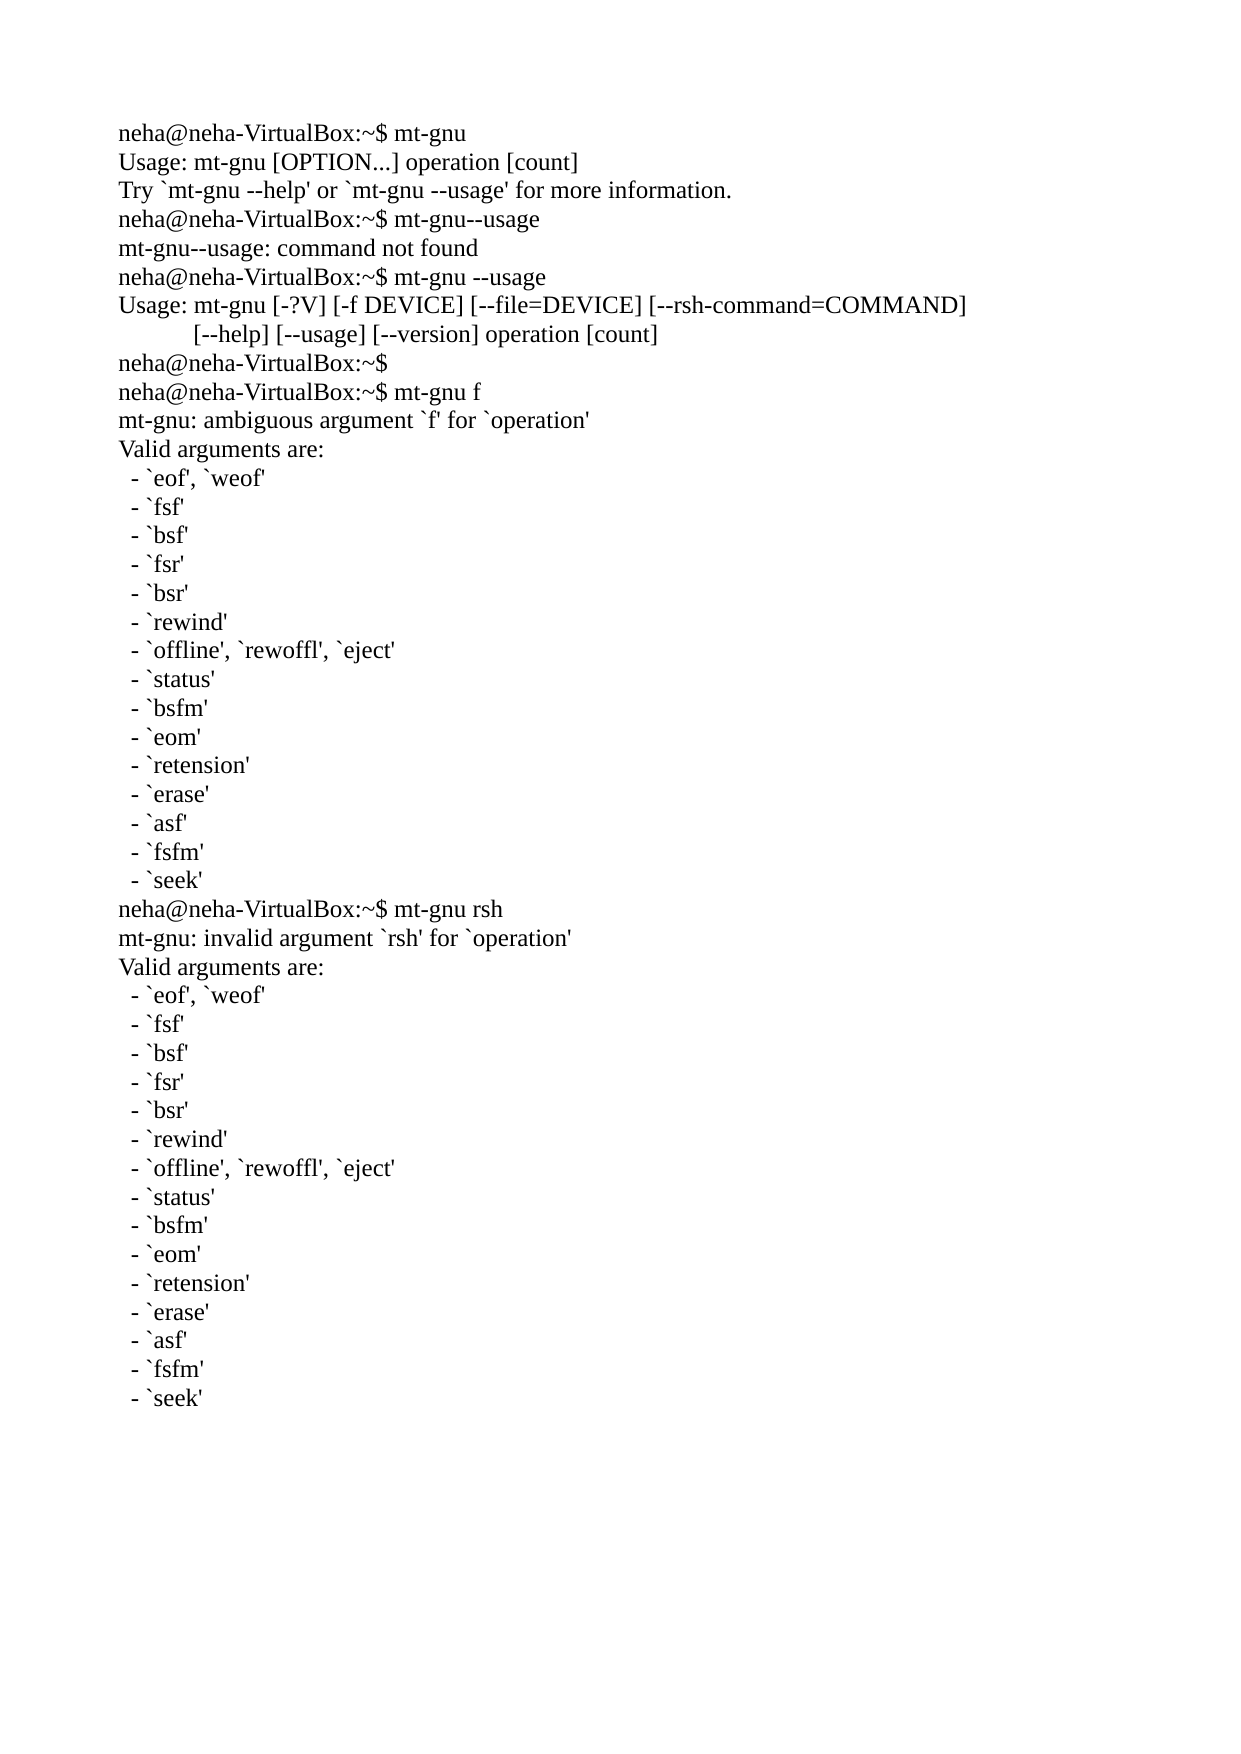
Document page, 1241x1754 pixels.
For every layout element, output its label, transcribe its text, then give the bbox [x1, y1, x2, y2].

text - `rewind' [118, 607, 1122, 636]
text mt-gnu: ambiguous argument `f' for `operation' [118, 406, 1122, 434]
text neha@neha-VirtualBox:~$ mt-gnu --usage [118, 262, 1122, 291]
text - `retension' [118, 1268, 1122, 1297]
text Usage: mt-gnu [-?V] [-f DEVICE] [--file=DEVICE] [--rsh-command=COMMAND] [118, 291, 1122, 319]
text neha@neha-VirtualBox:~$ mt-gnu rsh [118, 894, 1122, 923]
text - `eom' [118, 722, 1122, 751]
text - `seek' [118, 1383, 1122, 1412]
text - `fsfm' [118, 1354, 1122, 1383]
text - `fsr' [118, 549, 1122, 578]
text - `bsr' [118, 1096, 1122, 1124]
text Try `mt-gnu --help' or `mt-gnu --usage' for more information. [118, 176, 1122, 204]
text neha@neha-VirtualBox:~$ [118, 348, 1122, 377]
text - `fsf' [118, 1009, 1122, 1038]
text - `erase' [118, 1297, 1122, 1326]
text - `rewind' [118, 1124, 1122, 1153]
text mt-gnu--usage: command not found [118, 233, 1122, 262]
text - `status' [118, 1182, 1122, 1211]
text Valid arguments are: [118, 952, 1122, 981]
text neha@neha-VirtualBox:~$ mt-gnu [118, 118, 1122, 147]
text - `erase' [118, 779, 1122, 808]
text - `bsf' [118, 1038, 1122, 1067]
text neha@neha-VirtualBox:~$ mt-gnu--usage [118, 204, 1122, 233]
text - `eof', `weof' [118, 463, 1122, 492]
text - `offline', `rewoffl', `eject' [118, 1153, 1122, 1182]
text [--help] [--usage] [--version] operation [count] [118, 319, 1122, 348]
text - `asf' [118, 1326, 1122, 1354]
text - `status' [118, 664, 1122, 693]
text - `eof', `weof' [118, 981, 1122, 1009]
text - `bsfm' [118, 693, 1122, 722]
text mt-gnu: invalid argument `rsh' for `operation' [118, 923, 1122, 952]
text - `bsr' [118, 578, 1122, 607]
text - `bsfm' [118, 1211, 1122, 1239]
text neha@neha-VirtualBox:~$ mt-gnu f [118, 377, 1122, 406]
text - `bsf' [118, 521, 1122, 549]
text - `fsfm' [118, 837, 1122, 866]
text - `fsf' [118, 492, 1122, 521]
text - `asf' [118, 808, 1122, 837]
text - `eom' [118, 1239, 1122, 1268]
text - `retension' [118, 751, 1122, 779]
text - `fsr' [118, 1067, 1122, 1096]
text Valid arguments are: [118, 434, 1122, 463]
text Usage: mt-gnu [OPTION...] operation [count] [118, 147, 1122, 176]
text - `seek' [118, 866, 1122, 894]
text - `offline', `rewoffl', `eject' [118, 636, 1122, 664]
